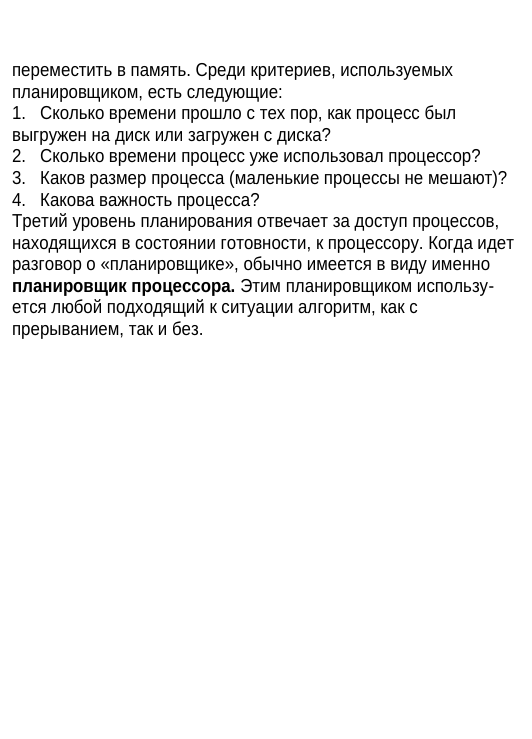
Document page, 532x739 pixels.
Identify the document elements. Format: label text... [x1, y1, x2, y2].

text 3. Каков размер процесса (маленькие процессы не мешают)? [12, 167, 520, 188]
text 1. Сколько времени прошло с тех пор, как процесс был выгружен на диск или загружен с диска? [12, 102, 520, 145]
text переместить в память. Среди критериев, исполь­зуемых планировщиком, есть следующие: [12, 59, 520, 102]
text 2. Сколько времени процесс уже использовал процессор? [12, 145, 520, 167]
text 4. Какова важность процесса? [12, 188, 520, 210]
text Третий уровень планирования отвечает за доступ процессов, находящихся в со­стоянии готовности, к процессору. Когда идет разговор о «планировщике», обычно имеется в виду именно планировщик процессора. Этим планировщиком использу­ется любой подходящий к ситуации алгоритм, как с прерыванием, так и без. [12, 210, 520, 339]
